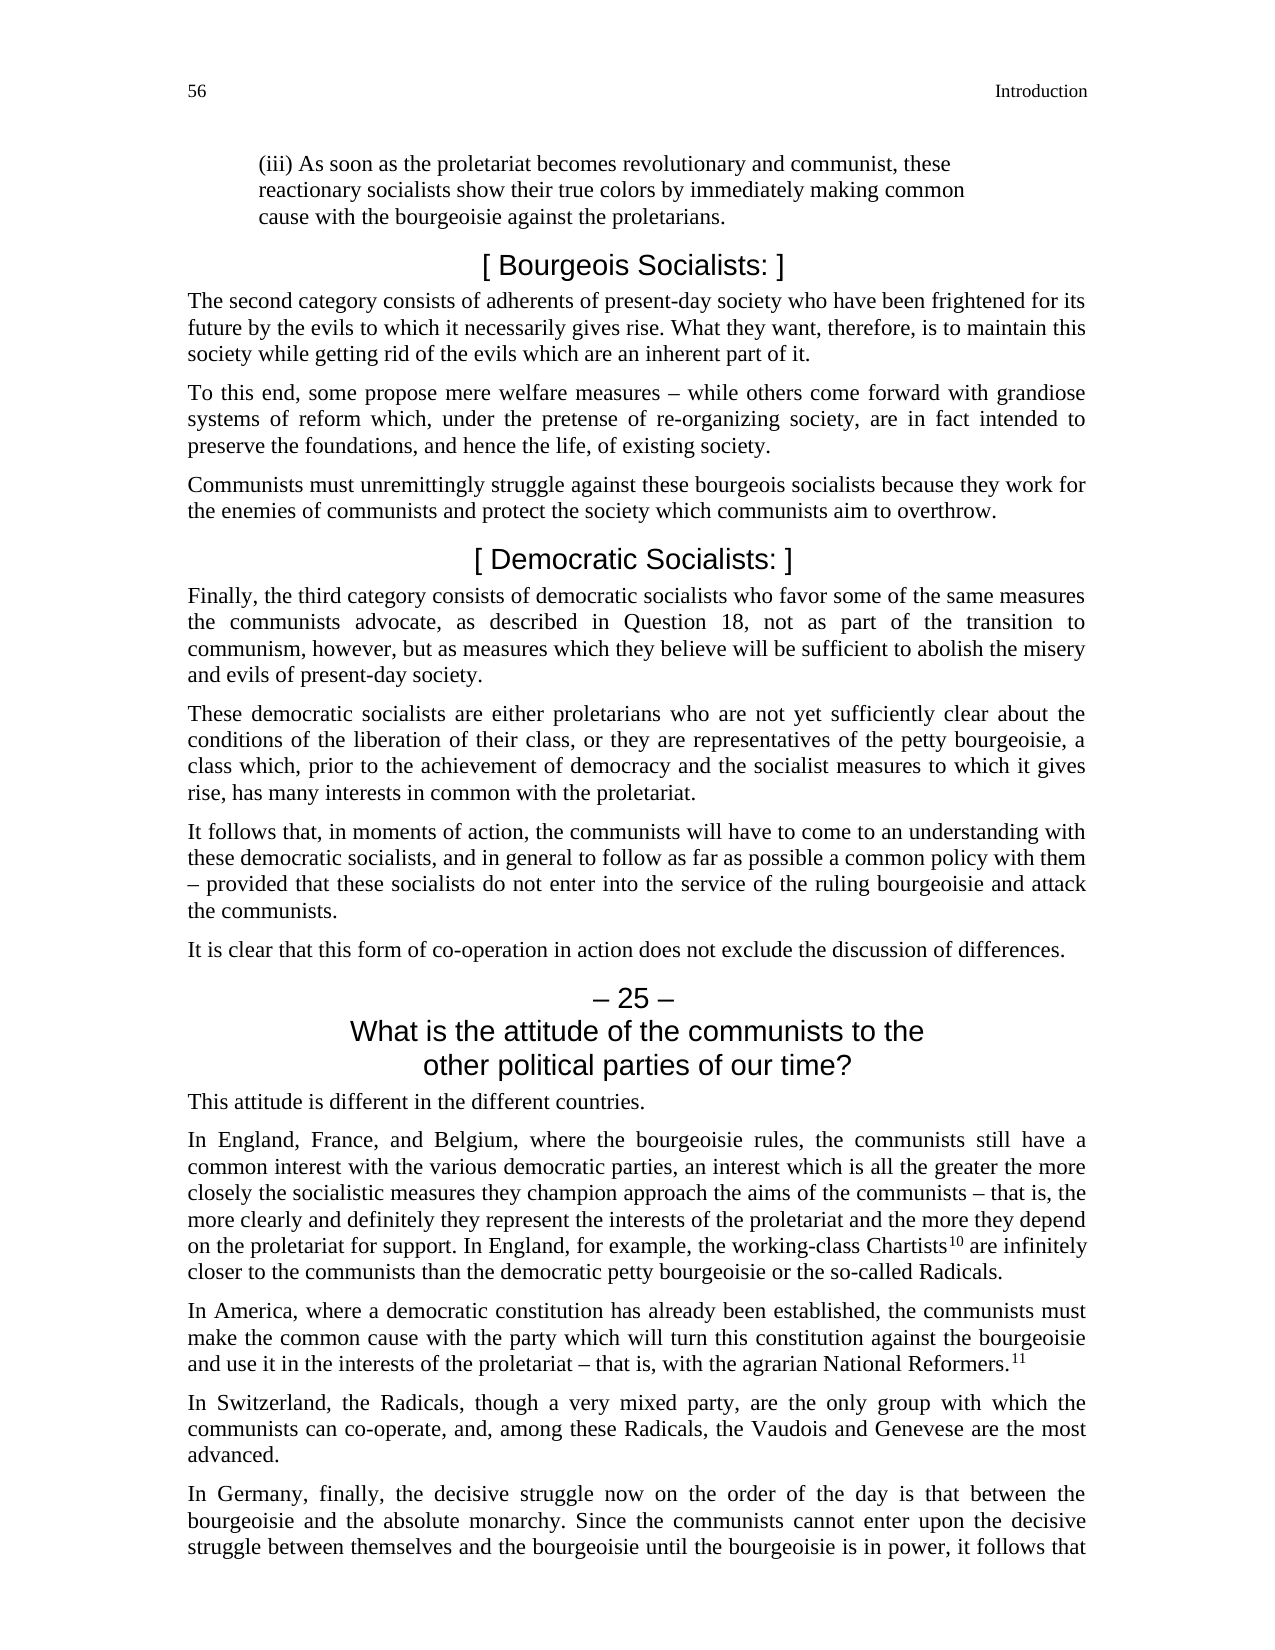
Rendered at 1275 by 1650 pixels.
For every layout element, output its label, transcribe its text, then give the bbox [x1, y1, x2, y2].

text This attitude is different in the different countries. [187, 1088, 1087, 1114]
text In England, France, and Belgium, where the bourgeoisie rules, the communists still have a common interest with the various democratic parties, an interest which is all the greater the more closely the socialistic measures they champion approach the aims of the communists – that is, the more clearly and definitely they represent the interests of the proletariat and the more they depend on the proletariat for support. In England, for example, the working-class Chartists are infinitely closer to the communists than the democratic petty bourgeoisie or the so-called Radicals. [187, 1127, 1087, 1285]
text (iii) As soon as the proletariat becomes revolutionary and communist, these reactionary socialists show their true colors by immediately making common cause with the bourgeoisie against the proletarians. [258, 150, 1017, 229]
text Finally, the third category consists of democratic socialists who favor some of the same measures the communists advocate, as described in Question 18, not as part of the transition to communism, however, but as measures which they believe will be sufficient to abolish the misery and evils of present-day society. [187, 582, 1087, 687]
text It is clear that this form of co-operation in action does not exclude the discussion of differences. [187, 936, 1087, 962]
text The second category consists of adherents of present-day society who have been frightened for its future by the evils to which it necessarily gives rise. What they want, therefore, is to maintain this society while getting rid of the evils which are an inherent part of it. [187, 288, 1087, 367]
text To this end, some propose mere welfare measures – while others come forward with grandiose systems of reform which, under the pretense of re-organizing society, are in fact intended to preserve the foundations, and hence the life, of existing society. [187, 379, 1087, 458]
subtitle – 25 – What is the attitude of the communists to the other political parties of our time? [262, 981, 1012, 1081]
text It follows that, in moments of action, the communists will have to come to an understanding with these democratic socialists, and in general to follow as far as possible a common policy with them – provided that these socialists do not enter into the service of the ruling bourgeoisie and attack the communists. [187, 818, 1087, 923]
subtitle [ Bourgeois Socialists: ] [262, 248, 1012, 281]
text In America, where a democratic constitution has already been established, the communists must make the common cause with the party which will turn this constitution against the bourgeoisie and use it in the interests of the proletariat – that is, with the agrarian National Reformers. [187, 1297, 1087, 1376]
text Communists must unremittingly struggle against these bourgeois socialists because they work for the enemies of communists and protect the society which communists aim to overthrow. [187, 471, 1087, 523]
text In Germany, finally, the decisive struggle now on the order of the day is that between the bourgeoisie and the absolute monarchy. Since the communists cannot enter upon the decisive struggle between themselves and the bourgeoisie until the bourgeoisie is in power, it follows that [187, 1480, 1087, 1559]
subtitle [ Democratic Socialists: ] [262, 542, 1012, 576]
text These democratic socialists are either proletarians who are not yet sufficiently clear about the conditions of the liberation of their class, or they are representatives of the petty bourgeoisie, a class which, prior to the achievement of democracy and the socialist measures to which it gives rise, has many interests in common with the proletariat. [187, 700, 1087, 805]
text In Switzerland, the Radicals, though a very mixed party, are the only group with which the communists can co-operate, and, among these Radicals, the Vaudois and Genevese are the most advanced. [187, 1389, 1087, 1468]
